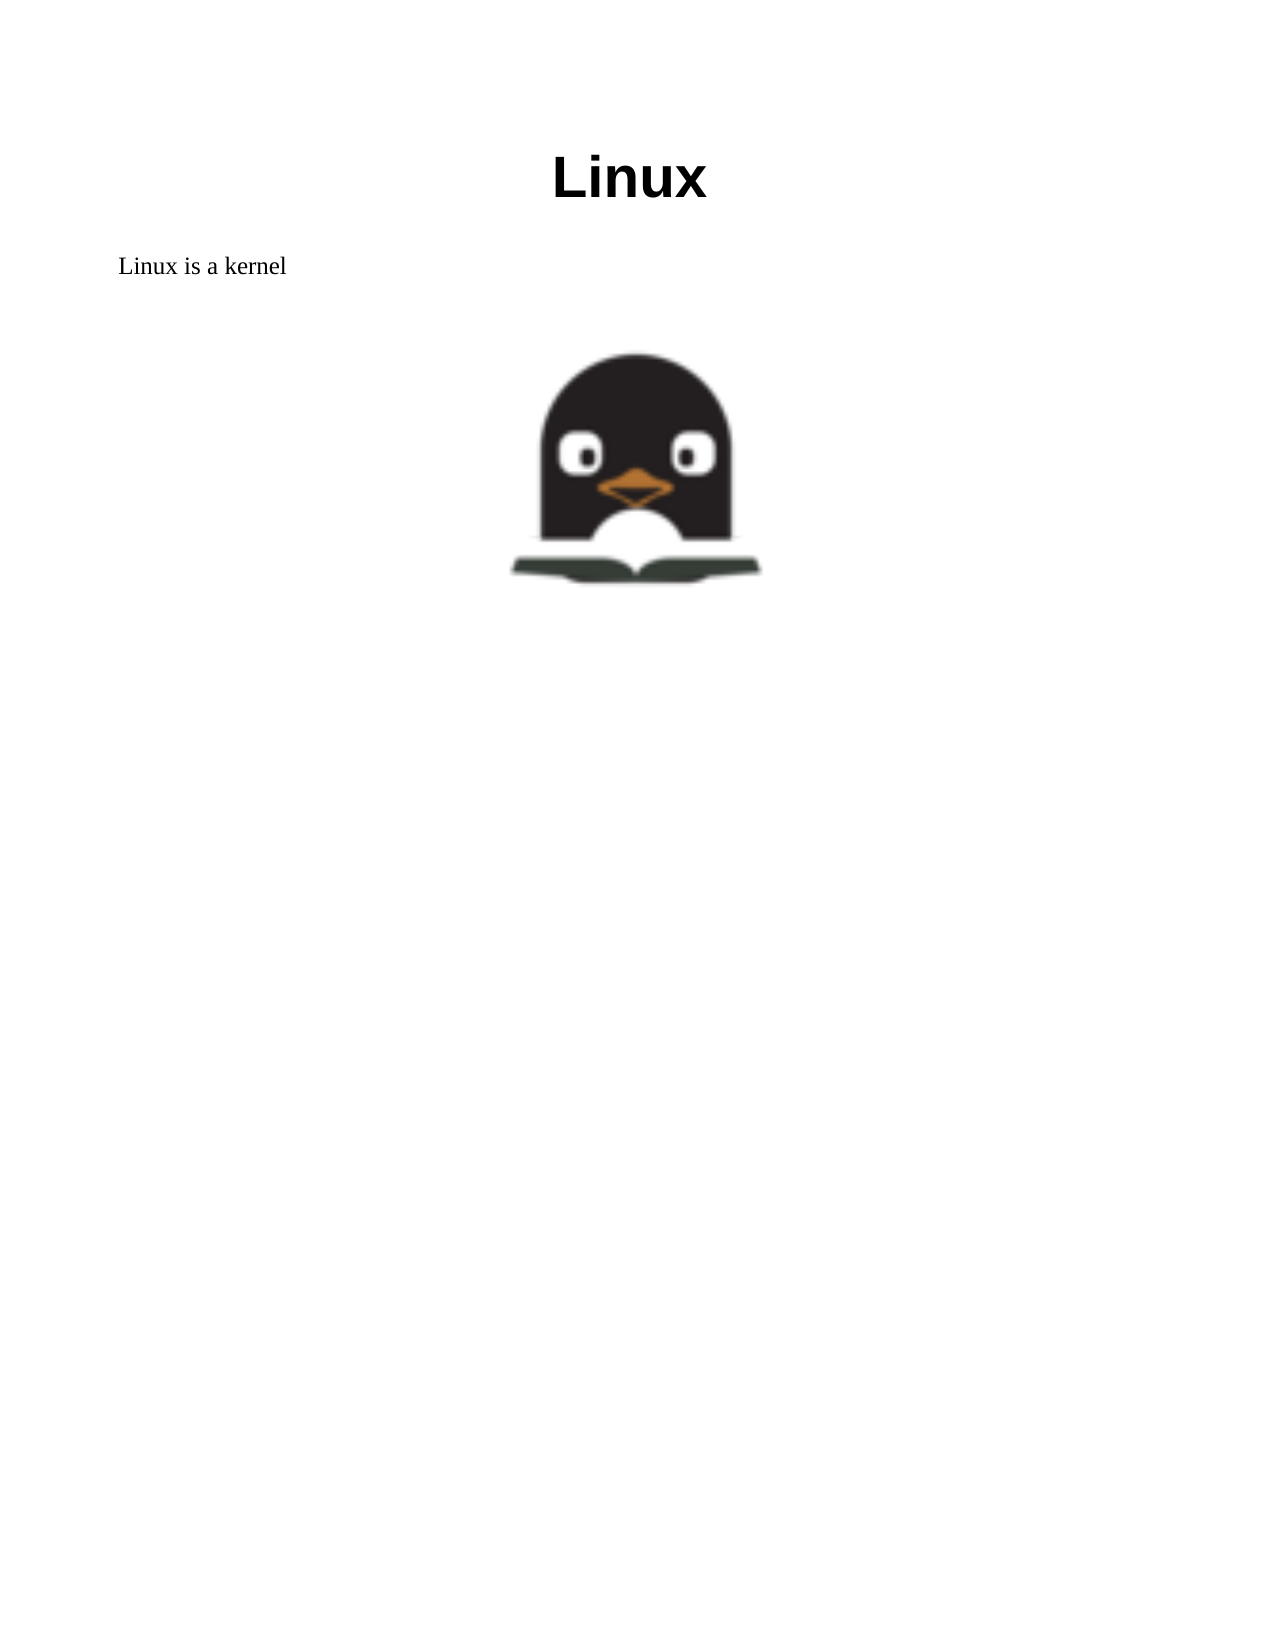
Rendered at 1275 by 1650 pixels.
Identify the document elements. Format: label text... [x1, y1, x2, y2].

title Linux [118, 143, 1157, 210]
picture [447, 280, 828, 660]
text Linux is a kernel [118, 251, 1157, 280]
